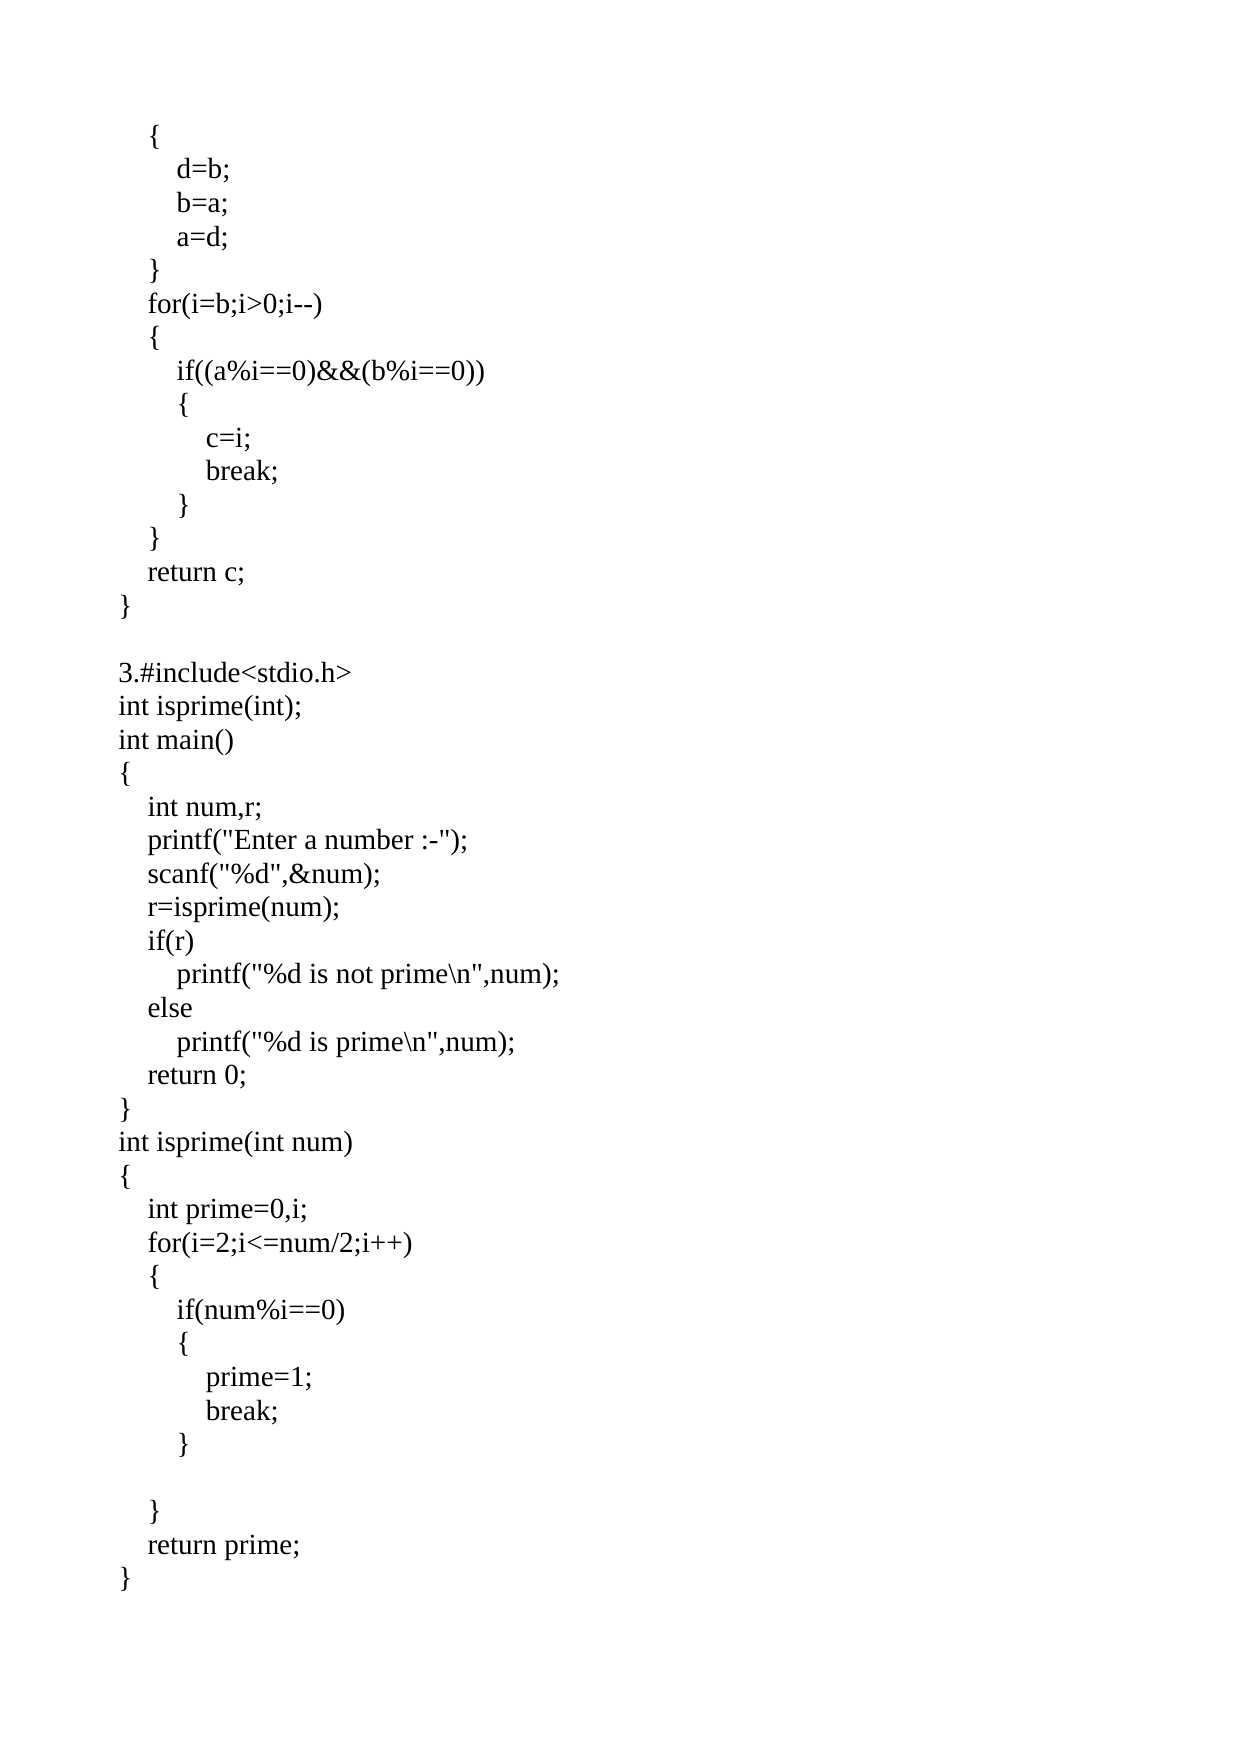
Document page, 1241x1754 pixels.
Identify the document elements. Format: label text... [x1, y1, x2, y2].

text } [118, 1560, 1122, 1594]
text } [118, 1426, 1122, 1460]
text for(i=b;i>0;i--) [118, 286, 1122, 319]
text int num,r; [118, 789, 1122, 822]
text { [118, 1158, 1122, 1191]
text r=isprime(num); [118, 889, 1122, 923]
text break; [118, 1393, 1122, 1426]
text else [118, 990, 1122, 1024]
text printf("%d is not prime\n",num); [118, 957, 1122, 990]
text { [118, 386, 1122, 420]
text return 0; [118, 1057, 1122, 1091]
text int isprime(int); [118, 688, 1122, 722]
text } [118, 1493, 1122, 1527]
text if(r) [118, 923, 1122, 957]
text } [118, 252, 1122, 286]
text 3.#include<stdio.h> [118, 655, 1122, 688]
text prime=1; [118, 1359, 1122, 1393]
text } [118, 588, 1122, 621]
text if((a%i==0)&&(b%i==0)) [118, 353, 1122, 386]
text { [118, 1326, 1122, 1359]
text int main() [118, 722, 1122, 755]
text d=b; [118, 152, 1122, 185]
text break; [118, 453, 1122, 487]
text printf("%d is prime\n",num); [118, 1024, 1122, 1057]
text } [118, 1091, 1122, 1124]
text } [118, 521, 1122, 554]
text if(num%i==0) [118, 1292, 1122, 1326]
text { [118, 755, 1122, 789]
text int prime=0,i; [118, 1191, 1122, 1225]
text c=i; [118, 420, 1122, 453]
text int isprime(int num) [118, 1124, 1122, 1158]
text return c; [118, 554, 1122, 588]
text printf("Enter a number :-"); [118, 822, 1122, 856]
text { [118, 1258, 1122, 1292]
text } [118, 487, 1122, 521]
text return prime; [118, 1527, 1122, 1560]
text { [118, 319, 1122, 353]
text { [118, 118, 1122, 152]
text a=d; [118, 219, 1122, 252]
text for(i=2;i<=num/2;i++) [118, 1225, 1122, 1258]
text b=a; [118, 185, 1122, 219]
text scanf("%d",&num); [118, 856, 1122, 889]
